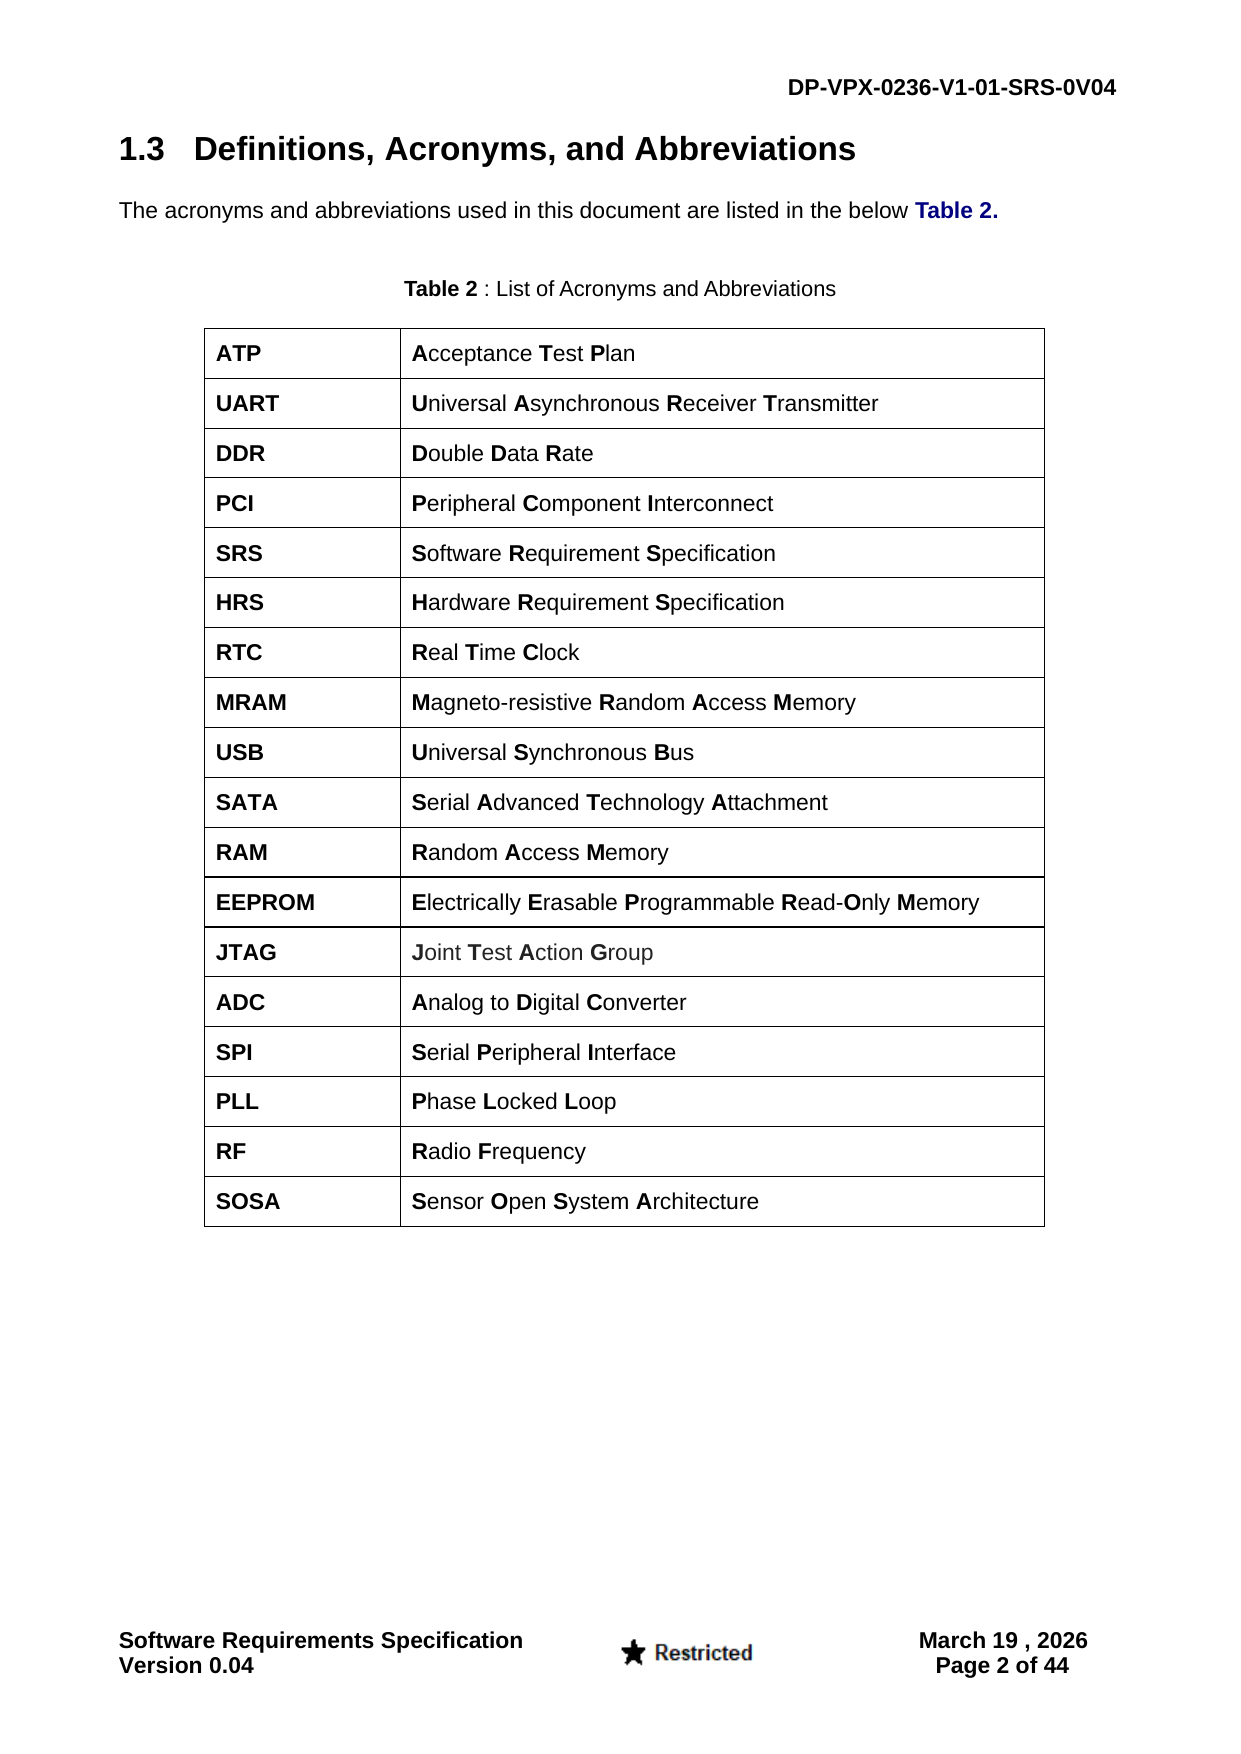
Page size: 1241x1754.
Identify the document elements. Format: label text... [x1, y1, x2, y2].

table_cell Double Data Rate [401, 429, 1044, 477]
table_cell Serial Advanced Technology Attachment [401, 778, 1044, 827]
table_cell Universal Asynchronous Receiver Transmitter [401, 379, 1044, 427]
table_cell Analog to Digital Converter [401, 977, 1044, 1026]
table_cell Magneto-resistive Random Access Memory [401, 678, 1044, 727]
table_cell JTAG [205, 928, 400, 976]
table_cell Software Requirement Specification [401, 528, 1044, 577]
table_cell SOSA [205, 1177, 400, 1226]
table_cell RF [205, 1127, 400, 1176]
table_cell PLL [205, 1077, 400, 1126]
table_cell Joint Test Action Group [401, 928, 1044, 976]
table_cell Random Access Memory [401, 828, 1044, 876]
table_cell EEPROM [205, 878, 400, 926]
table_cell Peripheral Component Interconnect [401, 478, 1044, 527]
table_cell DDR [205, 429, 400, 477]
table_cell ADC [205, 977, 400, 1026]
table_cell UART [205, 379, 400, 427]
table_cell Universal Synchronous Bus [401, 728, 1044, 777]
text Table 2 : List of Acronyms and Abbreviations [118, 276, 1122, 301]
table_cell SPI [205, 1027, 400, 1076]
table_cell Phase Locked Loop [401, 1077, 1044, 1126]
table_cell PCI [205, 478, 400, 527]
table_cell USB [205, 728, 400, 777]
picture [611, 1630, 766, 1675]
table_cell Electrically Erasable Programmable Read-Only Memory [401, 878, 1044, 926]
table_cell RAM [205, 828, 400, 876]
table_cell SATA [205, 778, 400, 827]
table_cell Sensor Open System Architecture [401, 1177, 1044, 1226]
subtitle Definitions, Acronyms, and Abbreviations [118, 129, 1122, 168]
table_cell SRS [205, 528, 400, 577]
text The acronyms and abbreviations used in this document are listed in the below Table 2. [118, 197, 1122, 223]
table_cell MRAM [205, 678, 400, 727]
table_header ATP [205, 329, 400, 377]
table_cell Real Time Clock [401, 628, 1044, 677]
table_cell Radio Frequency [401, 1127, 1044, 1176]
table_cell HRS [205, 578, 400, 627]
table_cell Serial Peripheral Interface [401, 1027, 1044, 1076]
table_cell RTC [205, 628, 400, 677]
table_cell Hardware Requirement Specification [401, 578, 1044, 627]
table_header Acceptance Test Plan [401, 329, 1044, 377]
